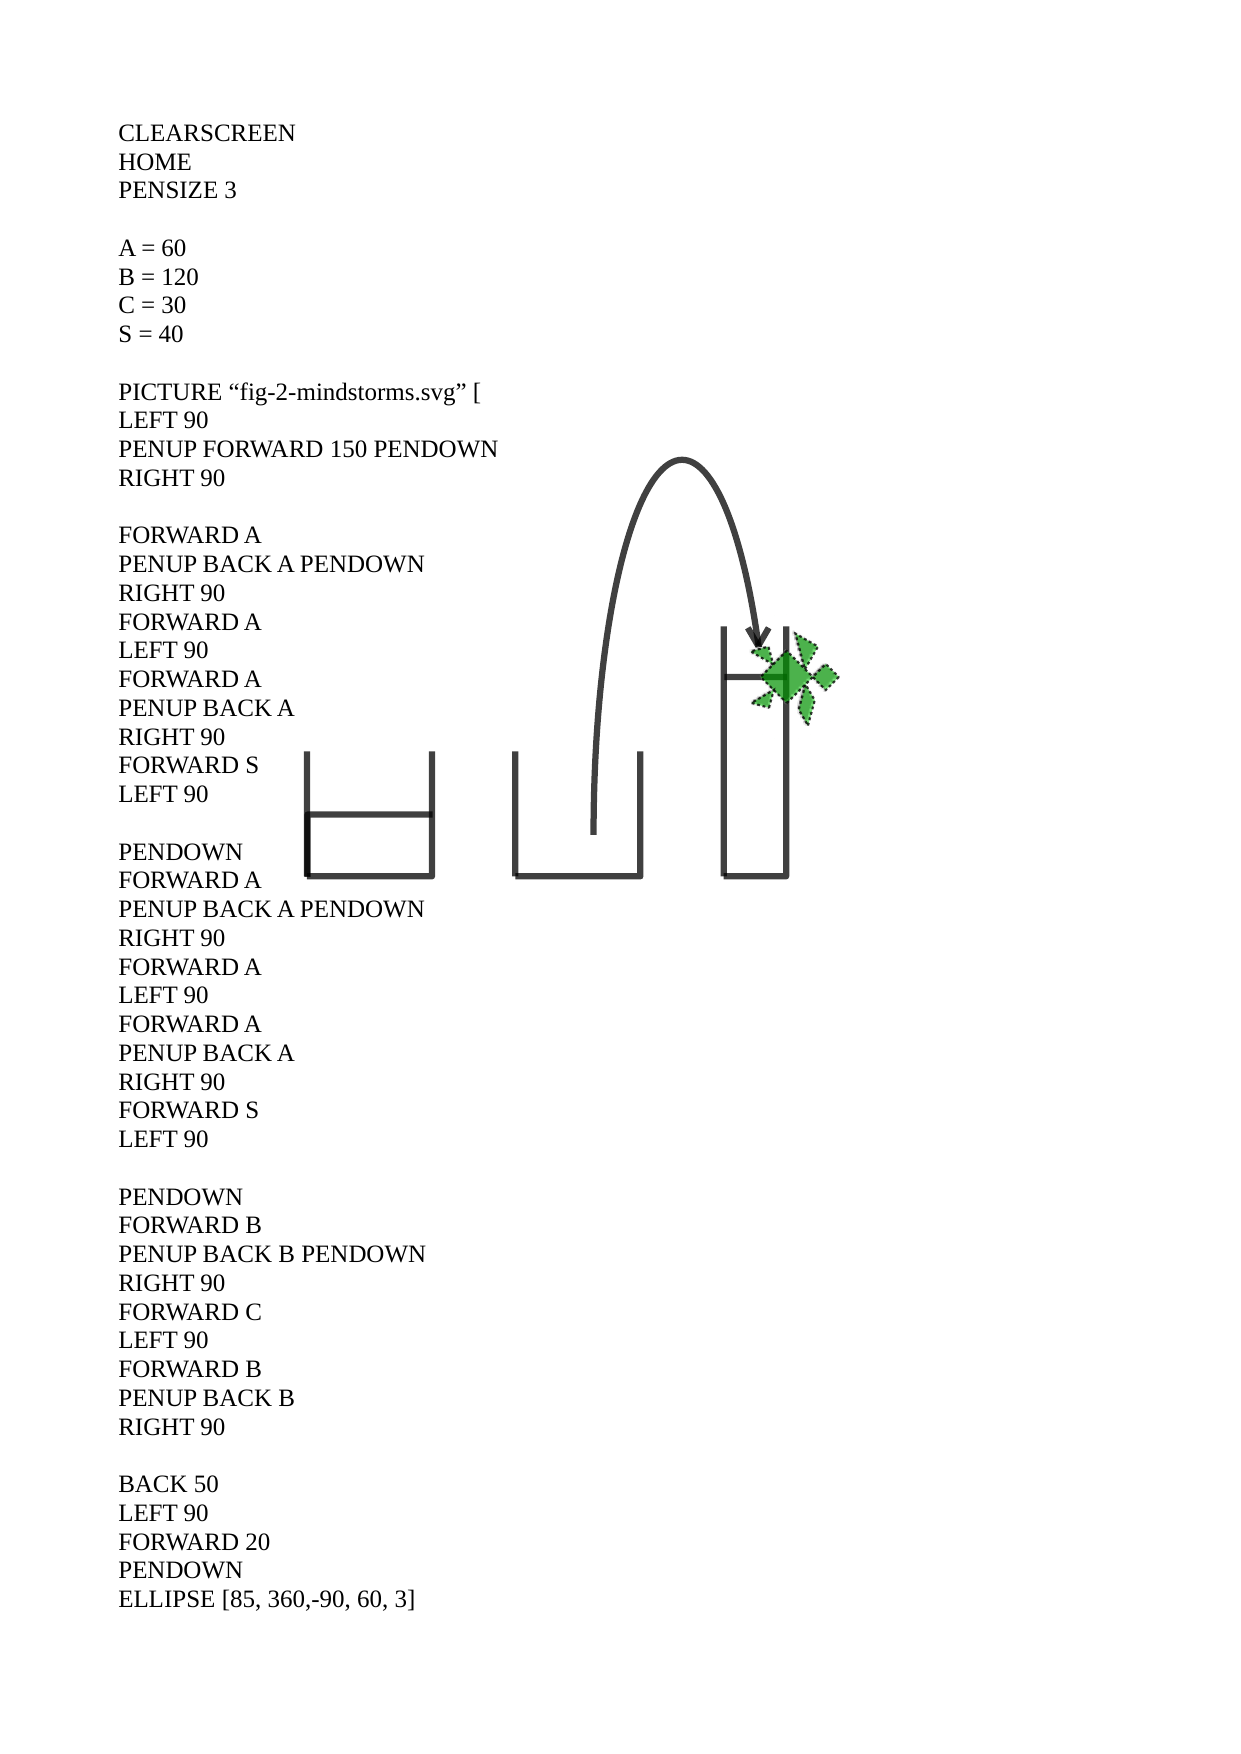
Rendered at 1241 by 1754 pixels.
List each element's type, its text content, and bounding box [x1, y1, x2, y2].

text [611, 607, 752, 636]
text FORWARD A [118, 866, 1122, 894]
text LEFT 90 [118, 779, 303, 808]
text CLEARSCREEN [118, 118, 1122, 147]
text [644, 779, 720, 808]
text RIGHT 90 [118, 923, 1122, 952]
text FORWARD S [118, 1096, 1122, 1124]
text [807, 664, 1122, 693]
text [701, 463, 1122, 492]
text LEFT 90 [118, 406, 1122, 434]
text [607, 636, 720, 664]
text [436, 779, 512, 808]
text FORWARD 20 [118, 1527, 1122, 1556]
text FORWARD S [118, 751, 303, 779]
text [727, 722, 783, 751]
text HOME [118, 147, 1122, 176]
text [756, 607, 1122, 636]
text [727, 693, 783, 722]
text FORWARD A [118, 607, 608, 636]
text [519, 779, 591, 808]
text [436, 837, 512, 866]
text RIGHT 90 [118, 1067, 1122, 1096]
text [727, 837, 783, 866]
text [616, 578, 749, 607]
text PENSIZE 3 [118, 176, 1122, 204]
text [597, 779, 637, 808]
text A = 60 [118, 233, 1122, 262]
text [805, 636, 1122, 664]
text [743, 549, 1122, 578]
text [519, 751, 592, 779]
text PENDOWN [118, 1556, 1122, 1584]
text FORWARD B [118, 1211, 1122, 1239]
text [790, 636, 800, 660]
text PENUP FORWARD 150 PENDOWN [118, 434, 1122, 463]
text S = 40 [118, 319, 1122, 348]
text PENUP BACK B PENDOWN [118, 1239, 1122, 1268]
text [727, 636, 767, 664]
text PENUP BACK A [118, 1038, 1122, 1067]
text [644, 837, 720, 866]
text [599, 722, 720, 751]
text PENUP BACK A PENDOWN [118, 549, 621, 578]
text FORWARD A [118, 1009, 1122, 1038]
text PENDOWN [118, 837, 303, 866]
text PENUP BACK B [118, 1383, 1122, 1412]
text LEFT 90 [118, 1124, 1122, 1153]
text [604, 664, 720, 693]
text [735, 521, 1122, 549]
text [311, 751, 428, 779]
text [790, 722, 1122, 751]
text [629, 521, 735, 549]
text [790, 751, 1122, 779]
text LEFT 90 [118, 1498, 1122, 1527]
text [644, 751, 720, 779]
text [810, 693, 1122, 722]
text LEFT 90 [118, 636, 603, 664]
text RIGHT 90 [118, 1268, 1122, 1297]
text RIGHT 90 [118, 1412, 1122, 1441]
text LEFT 90 [118, 1326, 1122, 1354]
text [311, 779, 428, 808]
text PENUP BACK A [118, 693, 596, 722]
text [727, 664, 769, 673]
text [727, 681, 768, 693]
text PENDOWN [118, 1182, 1122, 1211]
text [790, 837, 1122, 866]
text [436, 751, 512, 779]
text [790, 779, 1122, 808]
text [790, 693, 803, 722]
text C = 30 [118, 291, 1122, 319]
text LEFT 90 [118, 981, 1122, 1009]
text [598, 751, 637, 779]
text [727, 751, 783, 779]
text PICTURE “fig-2-mindstorms.svg” [ [118, 377, 1122, 406]
text RIGHT 90 [118, 463, 663, 492]
text [621, 549, 743, 578]
text FORWARD A [118, 664, 599, 693]
text [601, 693, 720, 722]
text B = 120 [118, 262, 1122, 291]
text [751, 578, 1122, 607]
text [727, 779, 783, 808]
text FORWARD C [118, 1297, 1122, 1326]
text [651, 463, 713, 492]
text FORWARD B [118, 1354, 1122, 1383]
text [311, 837, 428, 866]
text RIGHT 90 [118, 578, 614, 607]
text FORWARD A [118, 521, 629, 549]
text [763, 636, 783, 660]
text FORWARD A [118, 952, 1122, 981]
text PENUP BACK A PENDOWN [118, 894, 1122, 923]
text RIGHT 90 [118, 722, 594, 751]
text BACK 50 [118, 1469, 1122, 1498]
text ELLIPSE [85, 360,-90, 60, 3] [118, 1584, 1122, 1613]
text [519, 837, 637, 866]
